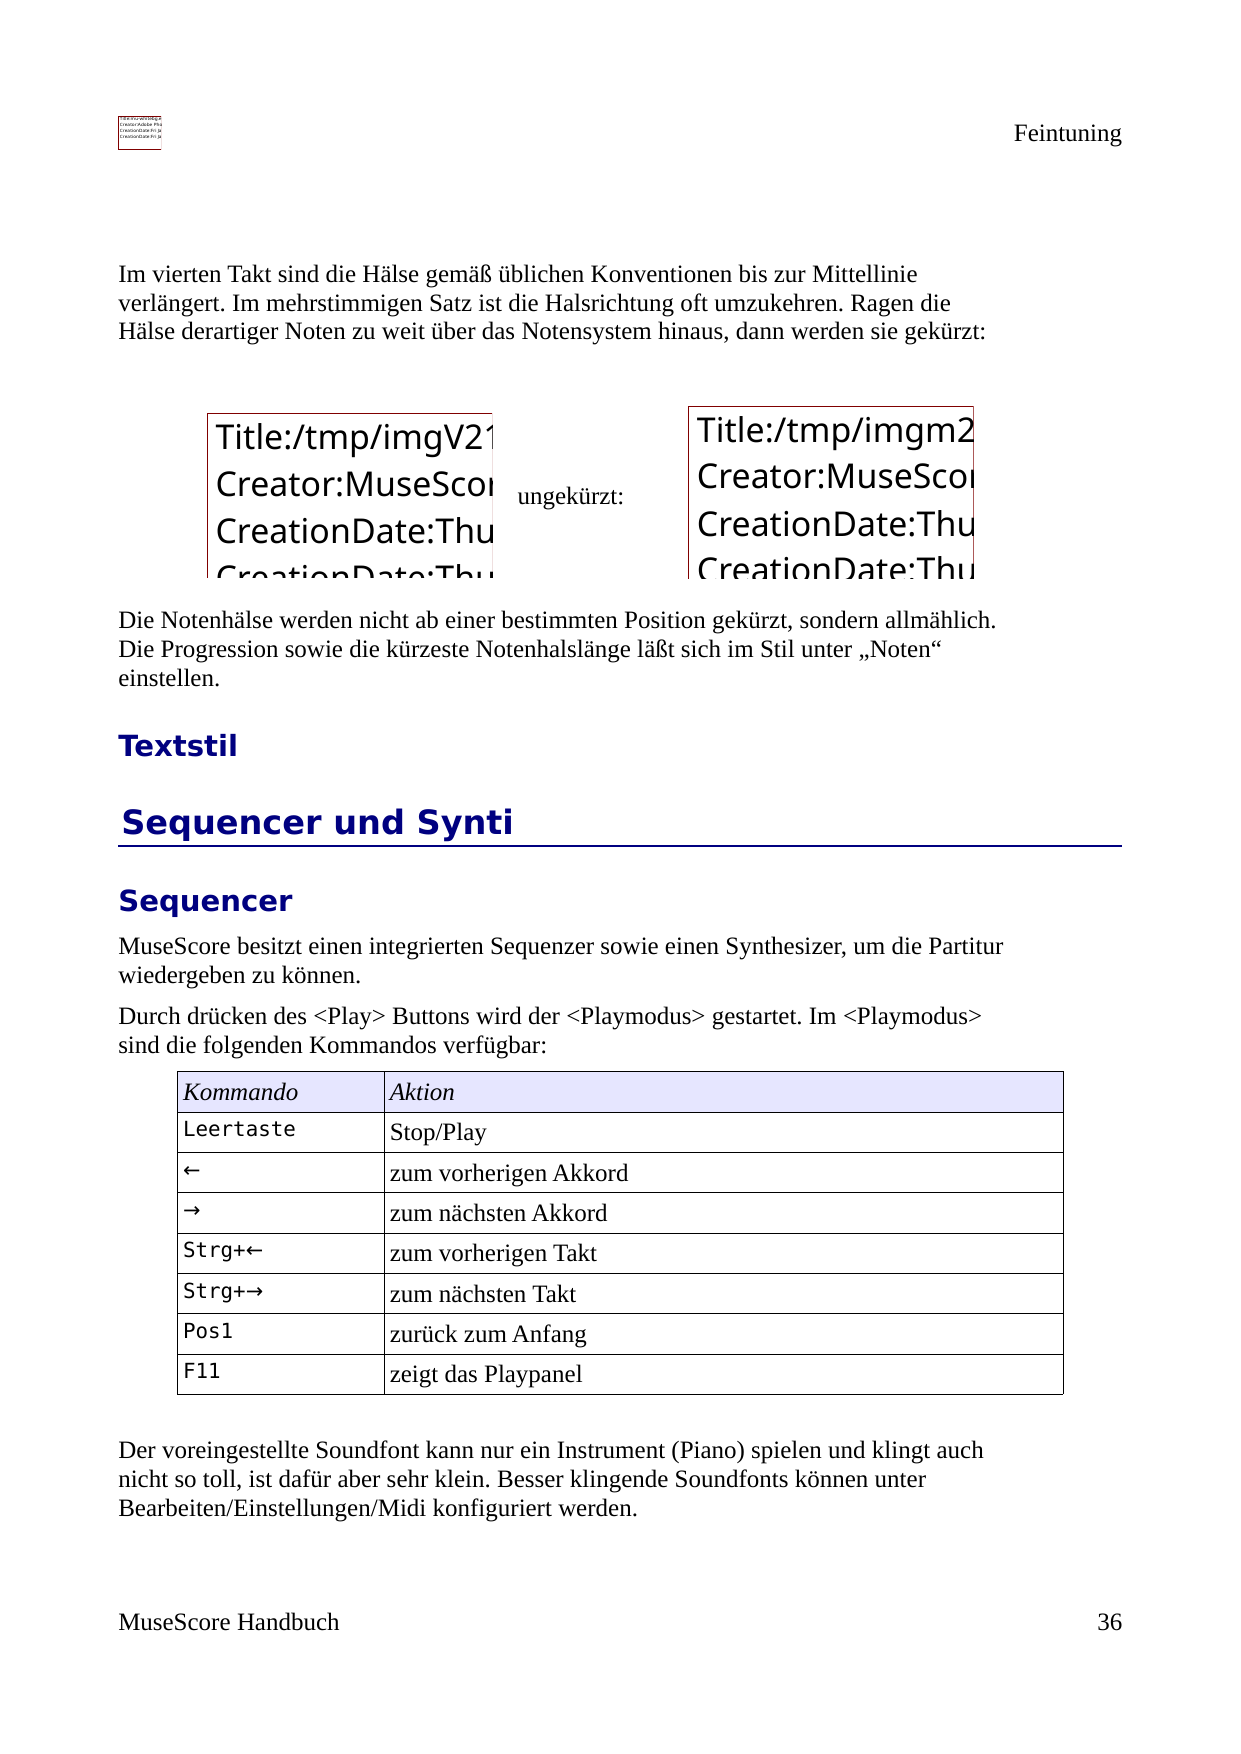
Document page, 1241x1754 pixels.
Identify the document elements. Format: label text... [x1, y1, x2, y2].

table_cell Pos1 [178, 1314, 384, 1353]
table_cell zum nächsten Takt [385, 1274, 1063, 1313]
text ungekürzt: [974, 481, 1004, 510]
text Durch drücken des <Play> Buttons wird der <Playmodus> gestartet. Im <Playmodus> sind die folgenden Kommandos verfügbar: [118, 1001, 1004, 1059]
table_cell zeigt das Playpanel [385, 1355, 1063, 1394]
table_cell → [178, 1193, 384, 1232]
subtitle Sequencer und Synti [118, 800, 1122, 845]
table_cell zum vorherigen Akkord [385, 1153, 1063, 1192]
text ungekürzt: [118, 481, 207, 510]
text MuseScore besitzt einen integrierten Sequenzer sowie einen Synthesizer, um die Partitur wiedergeben zu können. [118, 931, 1004, 989]
subtitle Textstil [118, 729, 1122, 763]
text ungekürzt: [689, 481, 973, 510]
text Die Notenhälse werden nicht ab einer bestimmten Position gekürzt, sondern allmählich. Die Progression sowie die kürzeste Notenhalslänge läßt sich im Stil unter „Noten“ einstellen. [118, 605, 1004, 691]
table_cell zum vorherigen Takt [385, 1234, 1063, 1273]
table_cell Stop/Play [385, 1113, 1063, 1152]
table_cell zurück zum Anfang [385, 1314, 1063, 1353]
table_header Aktion [385, 1072, 1063, 1112]
table_header Kommando [178, 1072, 384, 1112]
subtitle Sequencer [118, 885, 1122, 919]
table_cell Strg+→ [178, 1274, 384, 1313]
text ungekürzt: [493, 481, 688, 510]
table_cell Leertaste [178, 1113, 384, 1152]
table_cell zum nächsten Akkord [385, 1193, 1063, 1232]
table_cell ← [178, 1153, 384, 1192]
text ungekürzt: [208, 481, 492, 510]
table_cell Strg+← [178, 1234, 384, 1273]
text Der voreingestellte Soundfont kann nur ein Instrument (Piano) spielen und klingt auch nicht so toll, ist dafür aber sehr klein. Besser klingende Soundfonts können unter Bearbeiten/Einstellungen/Midi konfiguriert werden. [118, 1435, 1004, 1521]
text Im vierten Takt sind die Hälse gemäß üblichen Konventionen bis zur Mittellinie verlängert. Im mehrstimmigen Satz ist die Halsrichtung oft umzukehren. Ragen die Hälse derartiger Noten zu weit über das Notensystem hinaus, dann werden sie gekürzt: [118, 259, 1004, 345]
table_cell F11 [178, 1355, 384, 1394]
